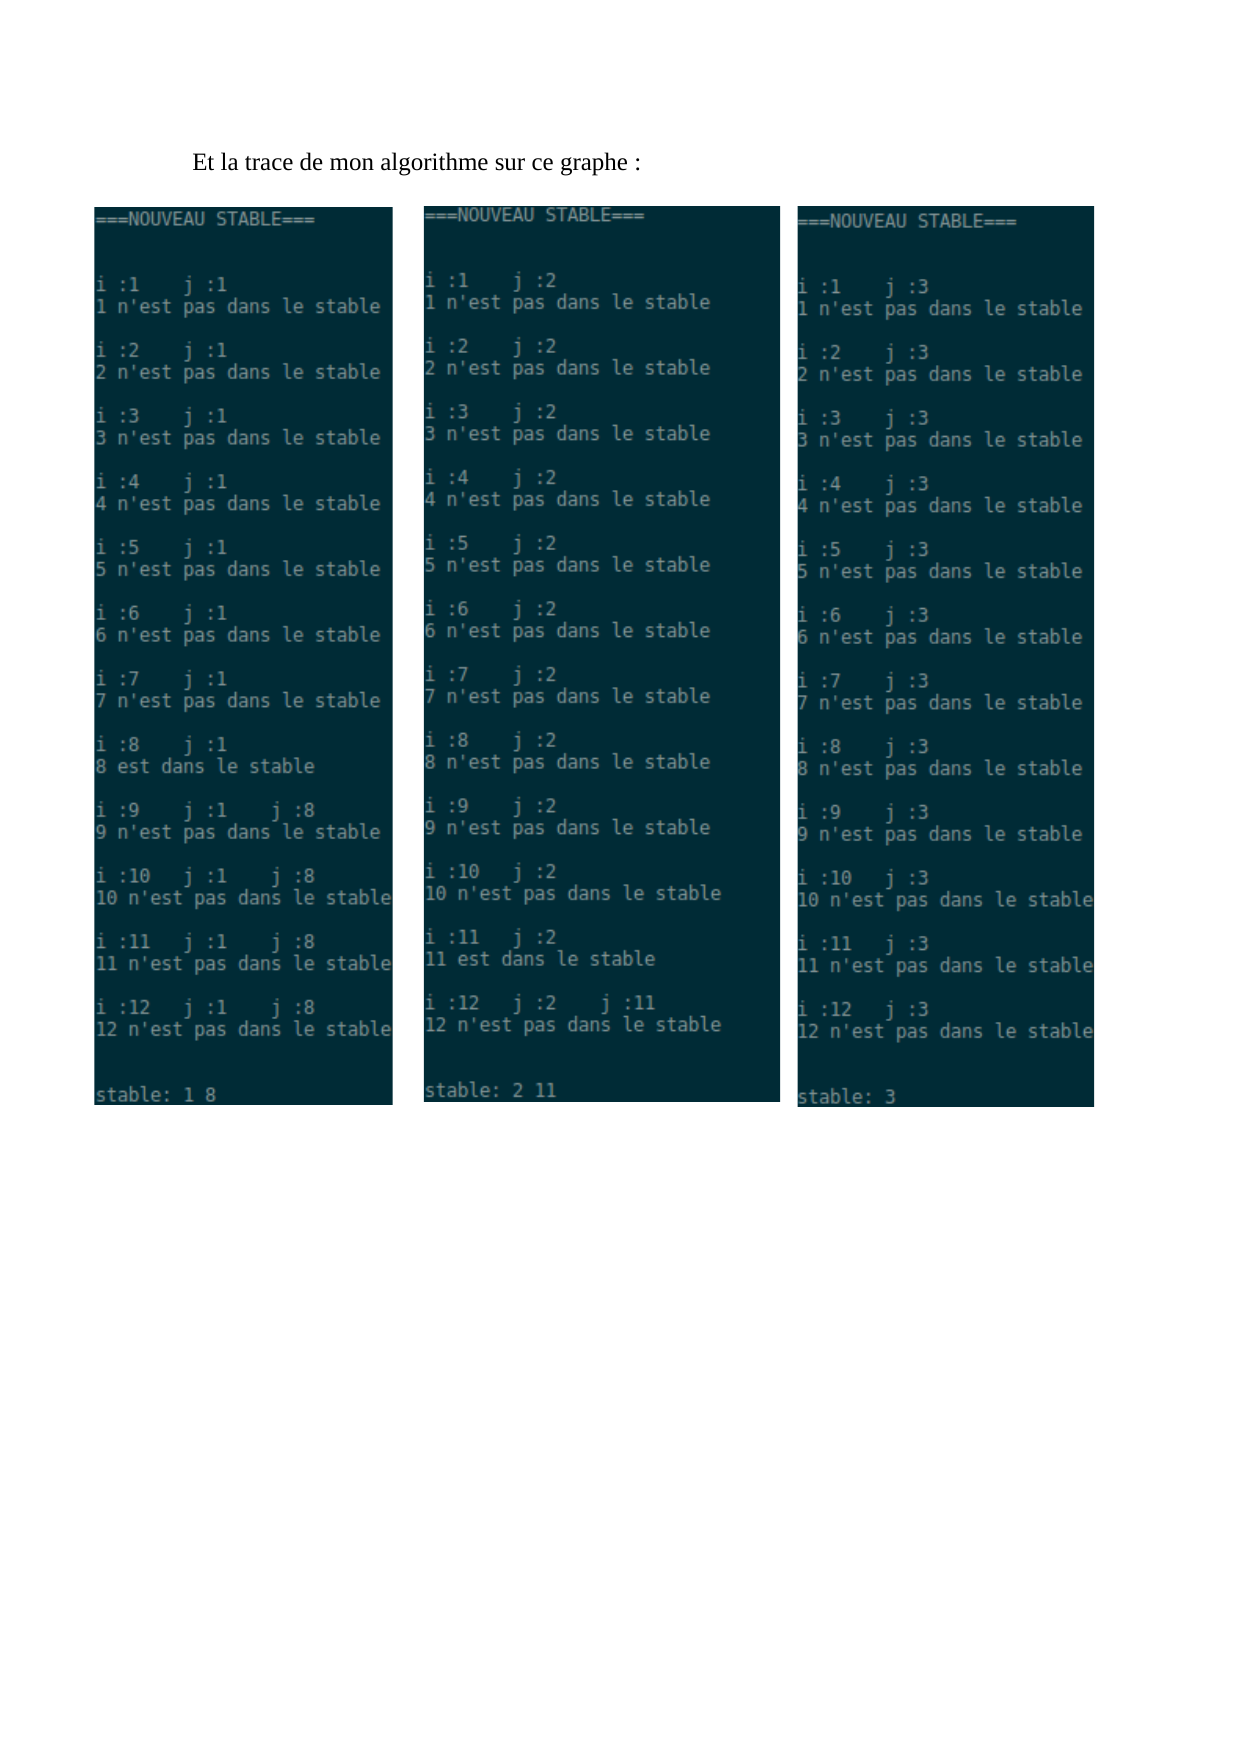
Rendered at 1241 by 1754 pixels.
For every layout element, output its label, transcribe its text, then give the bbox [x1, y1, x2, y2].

picture [690, 819, 698, 834]
picture [219, 475, 226, 488]
picture [492, 361, 500, 374]
picture [854, 764, 862, 775]
picture [273, 802, 278, 821]
picture [809, 893, 818, 906]
picture [448, 824, 457, 834]
picture [657, 556, 688, 571]
picture [678, 885, 699, 900]
picture [284, 298, 292, 313]
picture [328, 497, 336, 510]
picture [623, 824, 633, 834]
picture [854, 370, 862, 381]
picture [886, 436, 906, 451]
picture [162, 758, 204, 773]
picture [108, 1022, 117, 1036]
picture [514, 758, 545, 773]
picture [427, 666, 435, 681]
picture [469, 758, 490, 768]
picture [657, 295, 665, 309]
picture [667, 294, 688, 309]
picture [130, 1025, 139, 1036]
picture [185, 872, 191, 887]
picture [986, 431, 993, 446]
picture [711, 889, 721, 900]
picture [668, 1018, 676, 1031]
picture [460, 996, 479, 1009]
picture [1018, 633, 1027, 643]
picture [613, 556, 621, 571]
picture [667, 425, 688, 440]
picture [361, 561, 368, 576]
picture [887, 344, 892, 363]
picture [130, 672, 139, 685]
picture [262, 760, 270, 773]
picture [305, 869, 314, 882]
picture [348, 955, 369, 970]
picture [185, 412, 191, 427]
picture [646, 758, 655, 768]
picture [1030, 564, 1037, 578]
picture [865, 962, 873, 972]
picture [602, 999, 608, 1014]
picture [909, 370, 917, 381]
picture [842, 502, 851, 512]
picture [294, 368, 303, 379]
picture [327, 431, 335, 444]
picture [140, 302, 160, 313]
picture [373, 1021, 378, 1036]
picture [186, 740, 191, 756]
picture [886, 305, 906, 320]
picture [1040, 893, 1049, 906]
picture [492, 755, 500, 768]
picture [909, 830, 917, 841]
picture [853, 1027, 862, 1038]
picture [361, 823, 367, 838]
picture [547, 799, 556, 812]
picture [1029, 696, 1038, 709]
picture [514, 1083, 523, 1097]
picture [118, 762, 139, 773]
picture [492, 558, 500, 571]
picture [919, 214, 940, 227]
picture [514, 298, 545, 313]
picture [975, 1027, 983, 1038]
picture [119, 434, 128, 444]
picture [151, 1025, 171, 1036]
picture [1050, 891, 1071, 906]
picture [919, 739, 928, 753]
picture [646, 495, 655, 506]
picture [646, 627, 655, 637]
picture [98, 299, 106, 313]
picture [195, 960, 216, 974]
picture [831, 1027, 840, 1038]
picture [109, 956, 117, 970]
picture [381, 960, 393, 970]
picture [448, 758, 457, 768]
picture [691, 688, 698, 703]
picture [1029, 367, 1037, 381]
picture [185, 806, 191, 821]
picture [623, 627, 633, 637]
picture [929, 826, 961, 841]
picture [175, 956, 182, 970]
picture [448, 561, 457, 571]
picture [865, 565, 872, 578]
picture [614, 688, 621, 703]
picture [797, 283, 807, 293]
picture [97, 562, 106, 576]
picture [986, 300, 994, 315]
picture [469, 627, 490, 637]
picture [98, 999, 106, 1014]
picture [273, 960, 281, 970]
picture [919, 608, 928, 622]
picture [97, 281, 106, 291]
picture [327, 960, 336, 970]
picture [645, 955, 655, 965]
picture [515, 408, 520, 423]
picture [427, 272, 435, 287]
picture [929, 563, 961, 578]
picture [195, 894, 226, 909]
picture [854, 502, 862, 512]
picture [337, 495, 358, 510]
picture [305, 934, 314, 948]
picture [854, 436, 862, 446]
picture [547, 405, 556, 418]
picture [920, 962, 928, 972]
picture [832, 411, 840, 424]
picture [700, 627, 710, 637]
picture [657, 889, 666, 900]
picture [469, 561, 490, 571]
picture [1072, 633, 1082, 643]
picture [591, 955, 600, 965]
picture [940, 891, 983, 906]
picture [929, 760, 961, 775]
picture [348, 1021, 369, 1036]
picture [909, 502, 917, 512]
picture [964, 633, 972, 643]
picture [657, 1021, 666, 1031]
picture [163, 562, 171, 576]
picture [514, 430, 545, 445]
picture [164, 496, 171, 510]
picture [514, 824, 545, 839]
picture [842, 830, 851, 841]
picture [964, 830, 972, 841]
picture [131, 277, 139, 291]
picture [646, 561, 655, 571]
picture [842, 633, 851, 643]
picture [691, 491, 698, 506]
picture [547, 733, 556, 746]
picture [797, 958, 807, 972]
picture [471, 1082, 478, 1097]
picture [546, 208, 567, 221]
picture [94, 759, 106, 773]
picture [218, 277, 226, 291]
picture [700, 430, 710, 440]
picture [459, 889, 468, 900]
picture [119, 565, 128, 576]
picture [370, 302, 380, 313]
picture [1029, 896, 1038, 906]
picture [184, 828, 215, 843]
picture [218, 803, 226, 817]
picture [985, 694, 994, 709]
picture [1039, 694, 1060, 709]
picture [515, 929, 520, 948]
picture [547, 536, 556, 549]
picture [929, 694, 972, 709]
picture [996, 891, 1004, 906]
picture [427, 469, 435, 484]
picture [1040, 1024, 1048, 1038]
picture [1029, 962, 1038, 972]
picture [129, 475, 139, 488]
picture [262, 368, 270, 379]
picture [273, 212, 314, 225]
picture [186, 281, 191, 296]
picture [219, 606, 226, 619]
picture [438, 952, 445, 965]
picture [929, 300, 972, 315]
picture [218, 737, 226, 751]
picture [919, 1002, 928, 1016]
picture [797, 761, 807, 775]
picture [140, 828, 161, 838]
picture [657, 359, 688, 374]
picture [678, 1016, 699, 1031]
picture [130, 343, 139, 357]
picture [98, 891, 106, 904]
picture [833, 871, 840, 884]
picture [460, 930, 467, 944]
picture [797, 696, 807, 709]
picture [886, 633, 906, 648]
picture [832, 937, 840, 950]
picture [327, 894, 336, 904]
picture [700, 561, 710, 571]
picture [995, 699, 1005, 709]
picture [547, 339, 556, 352]
picture [317, 434, 325, 444]
picture [459, 536, 468, 549]
picture [557, 688, 600, 703]
picture [438, 1083, 445, 1097]
picture [797, 630, 807, 643]
picture [262, 434, 270, 444]
picture [964, 764, 972, 775]
picture [865, 762, 873, 775]
picture [295, 955, 303, 970]
picture [218, 1025, 226, 1036]
picture [305, 894, 314, 904]
picture [797, 874, 807, 884]
picture [151, 1091, 161, 1101]
picture [547, 273, 556, 287]
picture [614, 491, 621, 506]
picture [304, 960, 314, 970]
picture [691, 294, 698, 309]
picture [986, 760, 993, 775]
picture [504, 1018, 511, 1031]
picture [929, 628, 961, 643]
picture [1018, 502, 1027, 512]
picture [843, 937, 851, 950]
picture [909, 764, 917, 775]
picture [493, 821, 500, 834]
picture [1083, 962, 1095, 972]
picture [305, 1000, 314, 1014]
picture [646, 298, 655, 309]
picture [986, 563, 993, 578]
picture [929, 366, 961, 381]
picture [163, 365, 171, 379]
picture [141, 1086, 149, 1101]
picture [647, 996, 655, 1009]
picture [262, 500, 270, 510]
picture [854, 830, 862, 841]
picture [516, 867, 520, 883]
picture [820, 764, 829, 775]
picture [514, 342, 520, 357]
picture [228, 298, 259, 313]
picture [516, 473, 520, 488]
picture [1039, 628, 1060, 643]
picture [557, 491, 600, 506]
picture [186, 1088, 193, 1101]
picture [337, 364, 358, 379]
picture [97, 478, 106, 488]
picture [448, 627, 457, 637]
picture [140, 869, 150, 882]
picture [98, 802, 105, 817]
picture [218, 343, 226, 357]
picture [832, 674, 840, 687]
picture [602, 952, 610, 965]
picture [262, 212, 270, 225]
picture [294, 697, 303, 707]
picture [547, 996, 556, 1009]
picture [273, 894, 281, 904]
picture [568, 955, 578, 965]
picture [820, 436, 829, 446]
picture [460, 273, 468, 287]
picture [185, 675, 191, 690]
picture [1072, 699, 1082, 709]
picture [502, 950, 545, 965]
picture [876, 1025, 883, 1038]
picture [547, 864, 556, 878]
picture [1029, 1027, 1038, 1038]
picture [294, 434, 303, 444]
picture [700, 692, 710, 703]
picture [1018, 764, 1027, 775]
picture [998, 1023, 1004, 1038]
picture [185, 478, 191, 493]
picture [646, 692, 655, 703]
picture [843, 1002, 851, 1016]
picture [219, 409, 226, 422]
picture [568, 208, 644, 221]
picture [305, 762, 314, 773]
picture [426, 1086, 435, 1097]
picture [129, 606, 139, 619]
picture [690, 556, 698, 571]
picture [448, 364, 457, 374]
picture [888, 541, 892, 561]
picture [493, 624, 500, 637]
picture [810, 1090, 818, 1103]
picture [1072, 502, 1082, 512]
picture [940, 1023, 972, 1038]
picture [304, 1025, 314, 1036]
picture [338, 891, 346, 904]
picture [262, 828, 270, 838]
picture [797, 1024, 807, 1038]
picture [919, 411, 928, 424]
picture [1050, 1023, 1071, 1038]
picture [525, 1021, 556, 1036]
picture [919, 674, 928, 687]
picture [897, 1027, 917, 1042]
picture [459, 470, 468, 484]
picture [634, 1021, 644, 1031]
picture [239, 955, 270, 970]
picture [218, 1000, 226, 1014]
picture [919, 936, 928, 950]
picture [832, 542, 840, 556]
picture [657, 689, 665, 703]
picture [1063, 628, 1069, 643]
picture [1039, 366, 1060, 381]
picture [328, 562, 335, 576]
picture [228, 626, 259, 641]
picture [613, 819, 621, 834]
picture [140, 697, 160, 707]
picture [964, 436, 972, 446]
picture [1063, 825, 1068, 840]
picture [887, 677, 892, 692]
picture [842, 436, 851, 446]
picture [854, 699, 862, 709]
picture [690, 425, 698, 440]
picture [547, 470, 556, 484]
picture [700, 298, 710, 309]
picture [646, 430, 655, 440]
picture [568, 1016, 611, 1031]
picture [426, 426, 435, 440]
picture [469, 430, 490, 440]
picture [285, 363, 290, 379]
picture [426, 492, 434, 506]
picture [667, 622, 688, 637]
picture [427, 999, 435, 1009]
picture [98, 694, 106, 707]
picture [427, 731, 434, 746]
picture [98, 407, 105, 422]
picture [1074, 1023, 1080, 1038]
picture [985, 497, 994, 512]
picture [469, 298, 490, 309]
picture [865, 433, 873, 446]
picture [625, 885, 632, 900]
picture [657, 492, 665, 506]
picture [469, 864, 479, 878]
picture [447, 1082, 468, 1097]
picture [514, 627, 545, 642]
picture [1063, 563, 1070, 578]
picture [919, 280, 928, 293]
text Et la trace de mon algorithme sur ce graphe : [118, 147, 1122, 176]
picture [701, 885, 709, 900]
picture [886, 502, 906, 517]
picture [1029, 431, 1060, 446]
picture [995, 305, 1005, 315]
picture [98, 1022, 105, 1036]
picture [612, 950, 633, 965]
picture [941, 957, 983, 972]
picture [426, 558, 435, 571]
picture [361, 363, 367, 379]
picture [1039, 563, 1060, 578]
picture [853, 962, 862, 972]
picture [514, 802, 520, 817]
picture [426, 408, 435, 418]
picture [1063, 431, 1070, 446]
picture [284, 692, 292, 707]
picture [427, 337, 434, 352]
picture [423, 624, 435, 637]
picture [797, 677, 807, 687]
picture [140, 565, 161, 576]
picture [797, 214, 906, 227]
picture [941, 214, 1016, 227]
picture [493, 427, 500, 440]
picture [140, 631, 161, 641]
picture [865, 696, 873, 709]
picture [514, 561, 545, 576]
picture [547, 930, 556, 944]
picture [820, 633, 829, 643]
picture [646, 364, 655, 374]
picture [164, 299, 171, 313]
picture [865, 368, 872, 381]
picture [98, 604, 105, 619]
picture [701, 1016, 709, 1031]
picture [337, 298, 358, 313]
picture [469, 495, 490, 506]
picture [360, 429, 368, 444]
picture [886, 764, 906, 779]
picture [98, 872, 106, 882]
picture [317, 697, 325, 707]
picture [1063, 366, 1070, 381]
picture [317, 368, 325, 379]
picture [810, 958, 818, 972]
picture [184, 631, 215, 646]
picture [623, 364, 633, 374]
picture [1063, 760, 1070, 775]
picture [340, 957, 346, 970]
picture [493, 689, 500, 703]
picture [623, 692, 633, 703]
picture [1018, 567, 1027, 578]
picture [141, 1000, 150, 1014]
picture [1030, 761, 1037, 775]
picture [426, 208, 534, 221]
picture [140, 368, 161, 379]
picture [997, 957, 1005, 972]
picture [427, 863, 435, 878]
picture [887, 743, 892, 758]
picture [887, 409, 892, 429]
picture [854, 567, 862, 578]
picture [525, 889, 556, 904]
picture [295, 758, 303, 773]
picture [1072, 567, 1082, 578]
picture [140, 500, 160, 510]
picture [657, 821, 665, 834]
picture [658, 427, 665, 440]
picture [831, 962, 840, 972]
picture [459, 667, 468, 681]
picture [184, 500, 215, 515]
picture [1062, 300, 1070, 315]
picture [140, 434, 160, 444]
picture [831, 896, 840, 906]
picture [995, 502, 1005, 512]
picture [1073, 957, 1081, 972]
picture [108, 1086, 139, 1101]
picture [634, 889, 644, 900]
picture [919, 345, 928, 359]
picture [797, 433, 807, 446]
picture [1018, 830, 1027, 841]
picture [381, 1025, 393, 1036]
picture [886, 370, 906, 385]
picture [97, 938, 106, 948]
picture [427, 886, 435, 900]
picture [480, 1086, 490, 1097]
picture [481, 952, 489, 965]
picture [865, 630, 873, 643]
picture [995, 370, 1005, 381]
picture [131, 1000, 138, 1014]
picture [614, 294, 621, 309]
picture [810, 1024, 818, 1038]
picture [842, 370, 851, 381]
picture [919, 477, 928, 490]
picture [797, 743, 807, 753]
picture [119, 500, 128, 510]
picture [831, 608, 840, 622]
picture [459, 1021, 468, 1031]
picture [832, 1002, 840, 1016]
picture [797, 301, 807, 315]
picture [428, 929, 432, 944]
picture [294, 631, 303, 641]
picture [217, 212, 238, 225]
picture [427, 295, 434, 309]
picture [327, 365, 335, 379]
picture [371, 889, 379, 904]
picture [163, 694, 171, 707]
picture [97, 1091, 106, 1101]
picture [909, 699, 917, 709]
picture [219, 672, 226, 685]
picture [239, 212, 259, 225]
picture [820, 699, 829, 709]
picture [995, 764, 1005, 775]
picture [515, 276, 520, 291]
picture [284, 823, 290, 838]
picture [842, 567, 851, 578]
picture [887, 607, 892, 626]
picture [219, 869, 226, 882]
picture [97, 365, 106, 379]
picture [218, 540, 226, 554]
picture [557, 359, 600, 374]
picture [1050, 957, 1071, 972]
picture [206, 1088, 216, 1101]
picture [658, 624, 665, 637]
picture [854, 633, 862, 643]
picture [986, 825, 992, 841]
picture [636, 996, 644, 1009]
picture [273, 999, 278, 1018]
picture [317, 828, 325, 838]
picture [427, 802, 435, 812]
picture [272, 758, 292, 773]
picture [228, 762, 237, 773]
picture [294, 565, 303, 576]
picture [1072, 830, 1082, 841]
picture [920, 896, 928, 906]
picture [1072, 305, 1082, 315]
picture [460, 864, 468, 878]
picture [1030, 302, 1037, 315]
picture [797, 344, 807, 359]
picture [547, 667, 556, 681]
picture [995, 633, 1005, 643]
picture [186, 543, 191, 558]
picture [820, 370, 829, 381]
picture [97, 496, 106, 510]
picture [459, 405, 468, 418]
picture [995, 436, 1005, 446]
picture [492, 492, 500, 506]
picture [184, 565, 215, 580]
picture [1029, 827, 1037, 841]
picture [426, 755, 435, 768]
picture [886, 567, 906, 582]
picture [557, 819, 600, 834]
picture [919, 805, 928, 819]
picture [668, 886, 676, 900]
picture [876, 893, 884, 906]
picture [613, 622, 621, 637]
picture [458, 799, 468, 812]
picture [831, 739, 840, 753]
picture [317, 631, 325, 641]
picture [337, 692, 358, 707]
picture [262, 631, 270, 641]
picture [119, 631, 128, 641]
picture [119, 302, 128, 313]
picture [887, 874, 892, 889]
picture [887, 480, 892, 495]
picture [516, 670, 520, 685]
picture [1006, 896, 1016, 906]
picture [98, 675, 106, 685]
picture [370, 368, 380, 379]
picture [909, 436, 917, 446]
picture [186, 1003, 191, 1018]
picture [370, 500, 380, 510]
picture [887, 1001, 892, 1020]
picture [273, 938, 278, 953]
picture [1018, 370, 1027, 381]
picture [163, 628, 171, 641]
picture [98, 539, 106, 554]
picture [338, 823, 358, 838]
picture [98, 342, 105, 357]
picture [557, 622, 600, 637]
picture [930, 431, 961, 446]
picture [557, 425, 600, 440]
picture [218, 758, 226, 773]
picture [436, 886, 446, 900]
picture [559, 950, 565, 965]
picture [865, 499, 873, 512]
picture [119, 368, 128, 378]
picture [623, 495, 633, 506]
picture [427, 952, 435, 965]
picture [370, 697, 380, 707]
picture [623, 298, 633, 309]
picture [185, 609, 191, 624]
picture [820, 1088, 840, 1103]
picture [370, 631, 380, 641]
picture [317, 302, 325, 313]
picture [557, 556, 600, 571]
picture [690, 753, 698, 768]
picture [700, 824, 710, 834]
picture [219, 934, 226, 948]
picture [174, 1022, 182, 1036]
picture [514, 732, 520, 751]
picture [797, 804, 807, 819]
picture [195, 1025, 216, 1040]
picture [831, 805, 840, 819]
picture [887, 1090, 895, 1103]
picture [1006, 962, 1016, 972]
picture [886, 699, 906, 714]
picture [1083, 896, 1095, 906]
picture [228, 495, 259, 510]
picture [262, 302, 270, 313]
picture [614, 753, 621, 768]
picture [986, 628, 992, 643]
picture [865, 896, 873, 906]
picture [1039, 760, 1060, 775]
picture [284, 429, 292, 444]
picture [448, 298, 457, 309]
picture [317, 500, 325, 510]
picture [184, 302, 215, 317]
picture [174, 891, 182, 904]
picture [613, 425, 621, 440]
picture [469, 824, 490, 834]
picture [514, 999, 520, 1014]
picture [657, 755, 665, 768]
picture [337, 561, 358, 576]
picture [886, 830, 906, 845]
picture [667, 819, 688, 834]
picture [295, 889, 303, 904]
picture [800, 607, 806, 622]
picture [854, 305, 862, 315]
picture [426, 361, 435, 374]
picture [667, 491, 688, 506]
picture [98, 740, 106, 751]
picture [557, 753, 600, 768]
picture [184, 368, 215, 383]
picture [361, 626, 368, 641]
picture [995, 567, 1005, 578]
picture [1072, 436, 1082, 446]
picture [1041, 959, 1048, 972]
picture [613, 359, 621, 374]
picture [130, 960, 139, 970]
picture [371, 955, 379, 970]
picture [480, 1021, 501, 1031]
picture [327, 825, 336, 838]
picture [820, 830, 829, 840]
picture [832, 280, 840, 293]
picture [185, 346, 191, 361]
picture [296, 1021, 302, 1036]
picture [797, 827, 807, 841]
picture [897, 896, 917, 911]
picture [381, 894, 393, 904]
picture [107, 891, 117, 904]
picture [504, 886, 511, 900]
picture [361, 298, 368, 313]
picture [547, 602, 556, 615]
picture [184, 697, 215, 712]
picture [930, 497, 972, 512]
picture [119, 828, 128, 838]
picture [514, 495, 545, 510]
picture [919, 871, 928, 884]
picture [865, 827, 873, 841]
picture [1039, 826, 1060, 841]
picture [842, 764, 851, 775]
picture [262, 565, 270, 576]
picture [163, 825, 171, 838]
picture [370, 434, 380, 444]
picture [131, 869, 138, 882]
picture [711, 1021, 721, 1031]
picture [831, 477, 840, 490]
picture [624, 1016, 632, 1031]
picture [797, 541, 807, 556]
picture [842, 871, 851, 884]
picture [94, 825, 106, 838]
picture [514, 364, 545, 379]
picture [1039, 300, 1060, 315]
picture [797, 499, 807, 512]
picture [151, 894, 171, 904]
picture [1083, 1027, 1095, 1038]
picture [273, 872, 278, 887]
picture [1030, 499, 1038, 512]
picture [284, 495, 292, 510]
picture [262, 697, 270, 707]
picture [97, 431, 106, 444]
picture [338, 626, 358, 641]
picture [492, 295, 500, 309]
picture [1072, 764, 1082, 775]
picture [1062, 497, 1070, 512]
picture [1018, 699, 1027, 709]
picture [294, 302, 303, 313]
picture [448, 692, 457, 703]
picture [832, 345, 840, 359]
picture [690, 359, 698, 374]
picture [514, 539, 520, 554]
picture [1018, 305, 1027, 315]
picture [897, 962, 917, 977]
picture [964, 567, 972, 578]
picture [469, 692, 490, 703]
picture [920, 1027, 928, 1038]
picture [239, 1021, 270, 1036]
picture [797, 940, 807, 950]
picture [98, 956, 106, 970]
picture [865, 302, 873, 315]
picture [142, 759, 149, 773]
picture [623, 758, 633, 768]
picture [427, 534, 434, 549]
picture [820, 567, 829, 578]
picture [426, 689, 435, 703]
picture [700, 758, 710, 768]
picture [129, 803, 139, 817]
picture [305, 803, 314, 817]
picture [887, 283, 892, 298]
picture [129, 737, 139, 751]
picture [995, 830, 1005, 841]
picture [370, 565, 380, 576]
picture [909, 633, 917, 643]
picture [843, 1088, 850, 1103]
picture [800, 409, 806, 424]
picture [142, 934, 150, 948]
picture [623, 561, 633, 571]
picture [515, 605, 520, 620]
picture [667, 688, 688, 703]
picture [458, 602, 468, 615]
picture [887, 940, 892, 955]
picture [338, 429, 358, 444]
picture [130, 409, 139, 422]
picture [151, 960, 171, 970]
picture [228, 364, 259, 379]
picture [370, 828, 380, 838]
picture [228, 692, 259, 707]
picture [459, 339, 468, 352]
picture [423, 821, 435, 834]
picture [458, 955, 479, 965]
picture [853, 896, 862, 906]
picture [909, 305, 917, 315]
picture [328, 694, 336, 707]
picture [228, 824, 259, 838]
picture [130, 894, 139, 904]
picture [1018, 436, 1027, 446]
picture [797, 893, 807, 906]
picture [909, 567, 917, 578]
picture [338, 1022, 346, 1036]
picture [820, 305, 829, 315]
picture [251, 762, 259, 773]
picture [480, 889, 501, 900]
picture [284, 626, 291, 641]
picture [427, 605, 435, 615]
picture [1039, 497, 1060, 512]
picture [360, 692, 369, 707]
picture [239, 889, 270, 904]
picture [1072, 370, 1082, 381]
picture [1006, 1027, 1016, 1038]
picture [646, 824, 655, 834]
picture [273, 1025, 281, 1036]
picture [842, 699, 851, 709]
picture [130, 540, 139, 554]
picture [459, 733, 468, 746]
picture [797, 480, 807, 490]
picture [919, 542, 928, 556]
picture [623, 430, 633, 440]
picture [1073, 891, 1081, 906]
picture [228, 561, 259, 576]
picture [557, 294, 600, 309]
picture [469, 364, 490, 374]
picture [514, 692, 545, 707]
picture [185, 938, 191, 953]
picture [163, 431, 171, 444]
picture [131, 934, 139, 948]
picture [820, 502, 829, 512]
picture [294, 828, 303, 838]
picture [690, 622, 698, 637]
picture [360, 495, 369, 510]
picture [887, 804, 892, 823]
picture [537, 1083, 545, 1097]
picture [700, 495, 710, 506]
picture [349, 889, 369, 904]
picture [218, 960, 226, 970]
picture [964, 370, 972, 381]
picture [548, 1083, 556, 1097]
picture [448, 495, 457, 506]
picture [94, 628, 106, 641]
picture [853, 1093, 862, 1103]
picture [635, 950, 642, 965]
picture [986, 366, 993, 381]
picture [797, 564, 807, 578]
picture [294, 500, 303, 510]
picture [284, 561, 291, 576]
picture [1062, 694, 1070, 709]
picture [877, 959, 884, 972]
picture [448, 430, 457, 440]
picture [865, 1027, 873, 1038]
picture [471, 930, 478, 944]
picture [797, 1001, 807, 1016]
picture [328, 1025, 336, 1036]
picture [842, 305, 851, 315]
picture [700, 364, 710, 374]
picture [568, 885, 611, 900]
picture [1029, 630, 1037, 643]
picture [797, 1093, 807, 1103]
picture [184, 434, 215, 449]
picture [97, 212, 205, 225]
picture [119, 697, 128, 707]
picture [667, 753, 688, 768]
picture [427, 1018, 446, 1031]
picture [317, 565, 325, 576]
picture [328, 300, 335, 313]
picture [327, 628, 336, 641]
picture [797, 367, 807, 381]
picture [228, 429, 259, 444]
